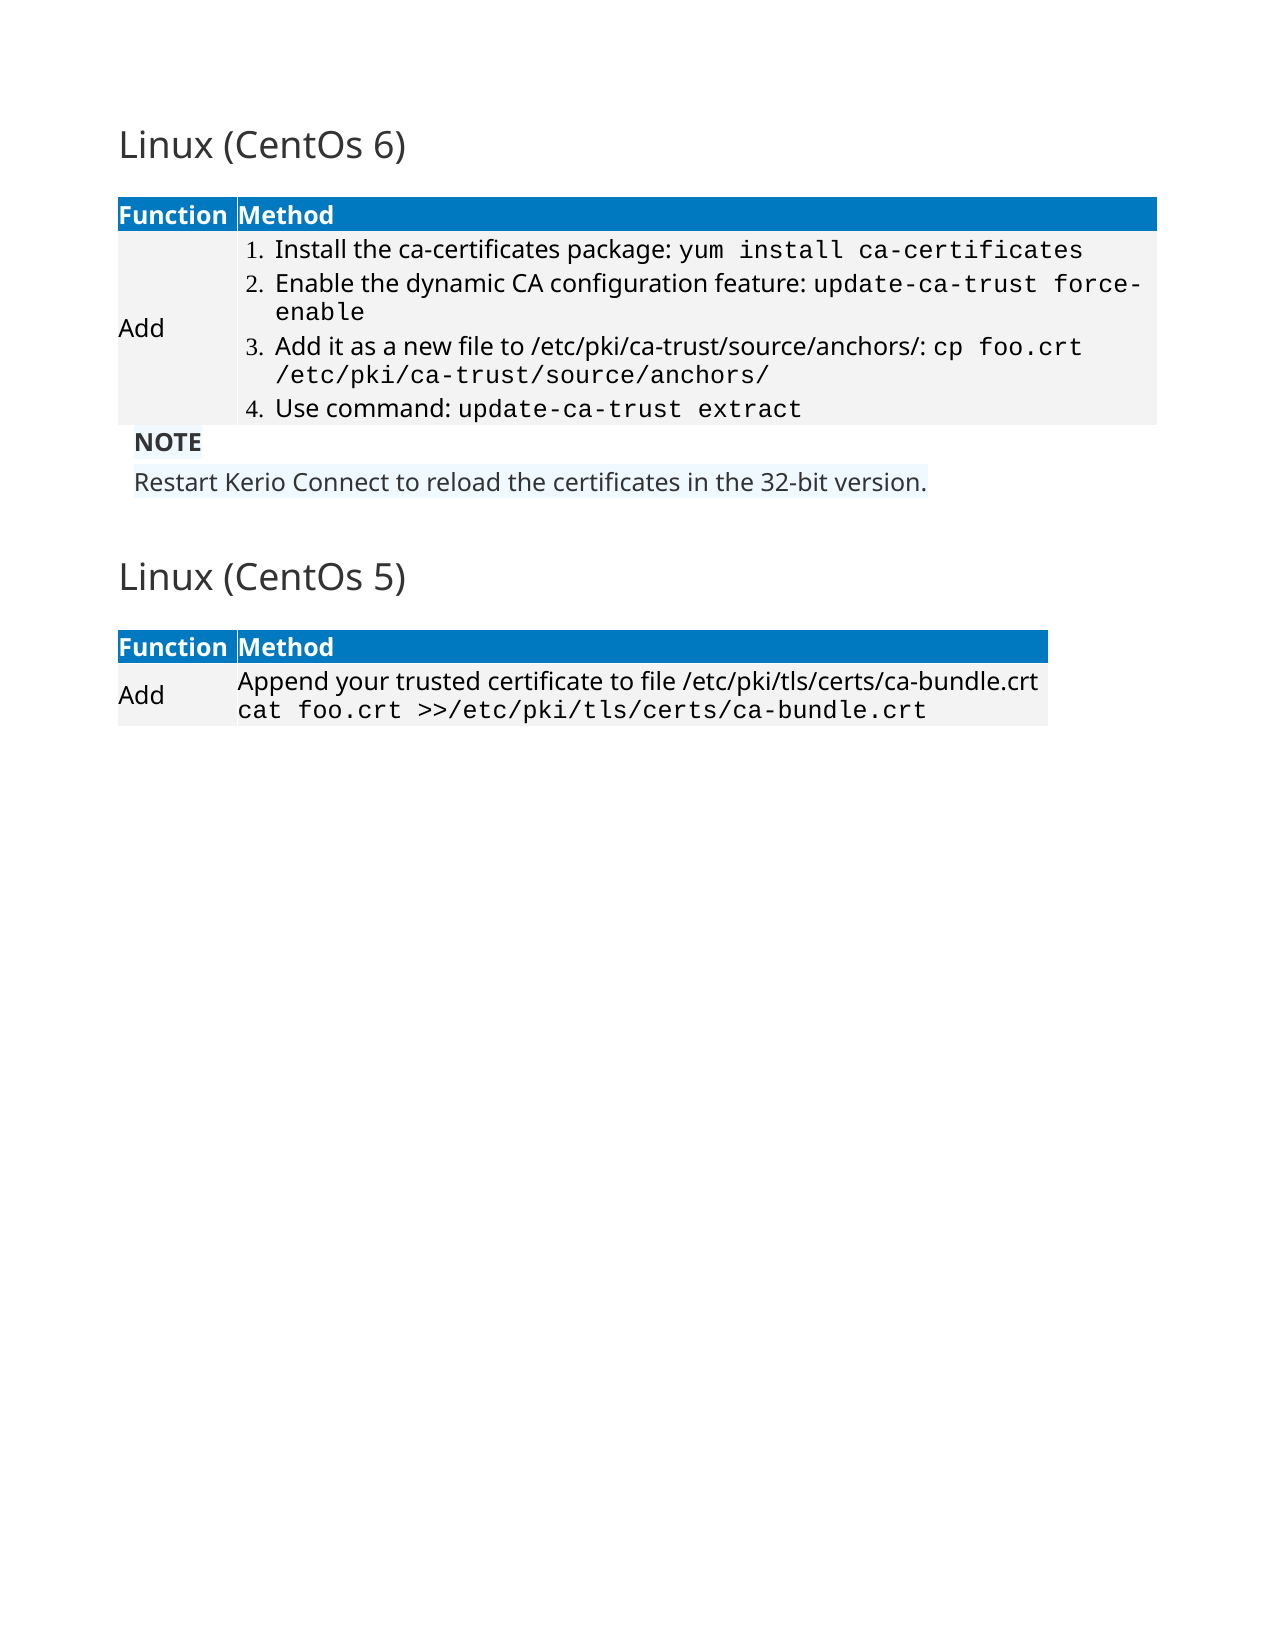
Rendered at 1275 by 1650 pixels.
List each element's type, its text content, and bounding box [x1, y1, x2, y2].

subtitle Linux (CentOs 5) [118, 550, 1157, 601]
subtitle Linux (CentOs 6) [118, 118, 1157, 169]
table_header Function [118, 197, 237, 231]
table_header Function [118, 630, 237, 663]
table_header Method [238, 197, 1157, 231]
text NOTE [134, 425, 1141, 459]
table_cell Append your trusted certificate to file /etc/pki/tls/certs/ca-bundle.crt cat foo.crt >>/etc/pki/tls/certs/ca-bundle.crt [238, 664, 1048, 726]
table_cell Add [118, 664, 237, 726]
text Restart Kerio Connect to reload the certificates in the 32-bit version. [134, 464, 1141, 498]
table_cell Install the ca-certificates package: yum install ca-certificates Enable the dynamic CA configuration feature: update-ca-trust force-enable Add it as a new file to /etc/pki/ca-trust/source/anchors/: cp foo.crt /etc/pki/ca-trust/source/anchors/ Use command: update-ca-trust extract [238, 231, 1157, 425]
table_header Method [238, 630, 1048, 663]
table_cell Add [118, 231, 237, 425]
